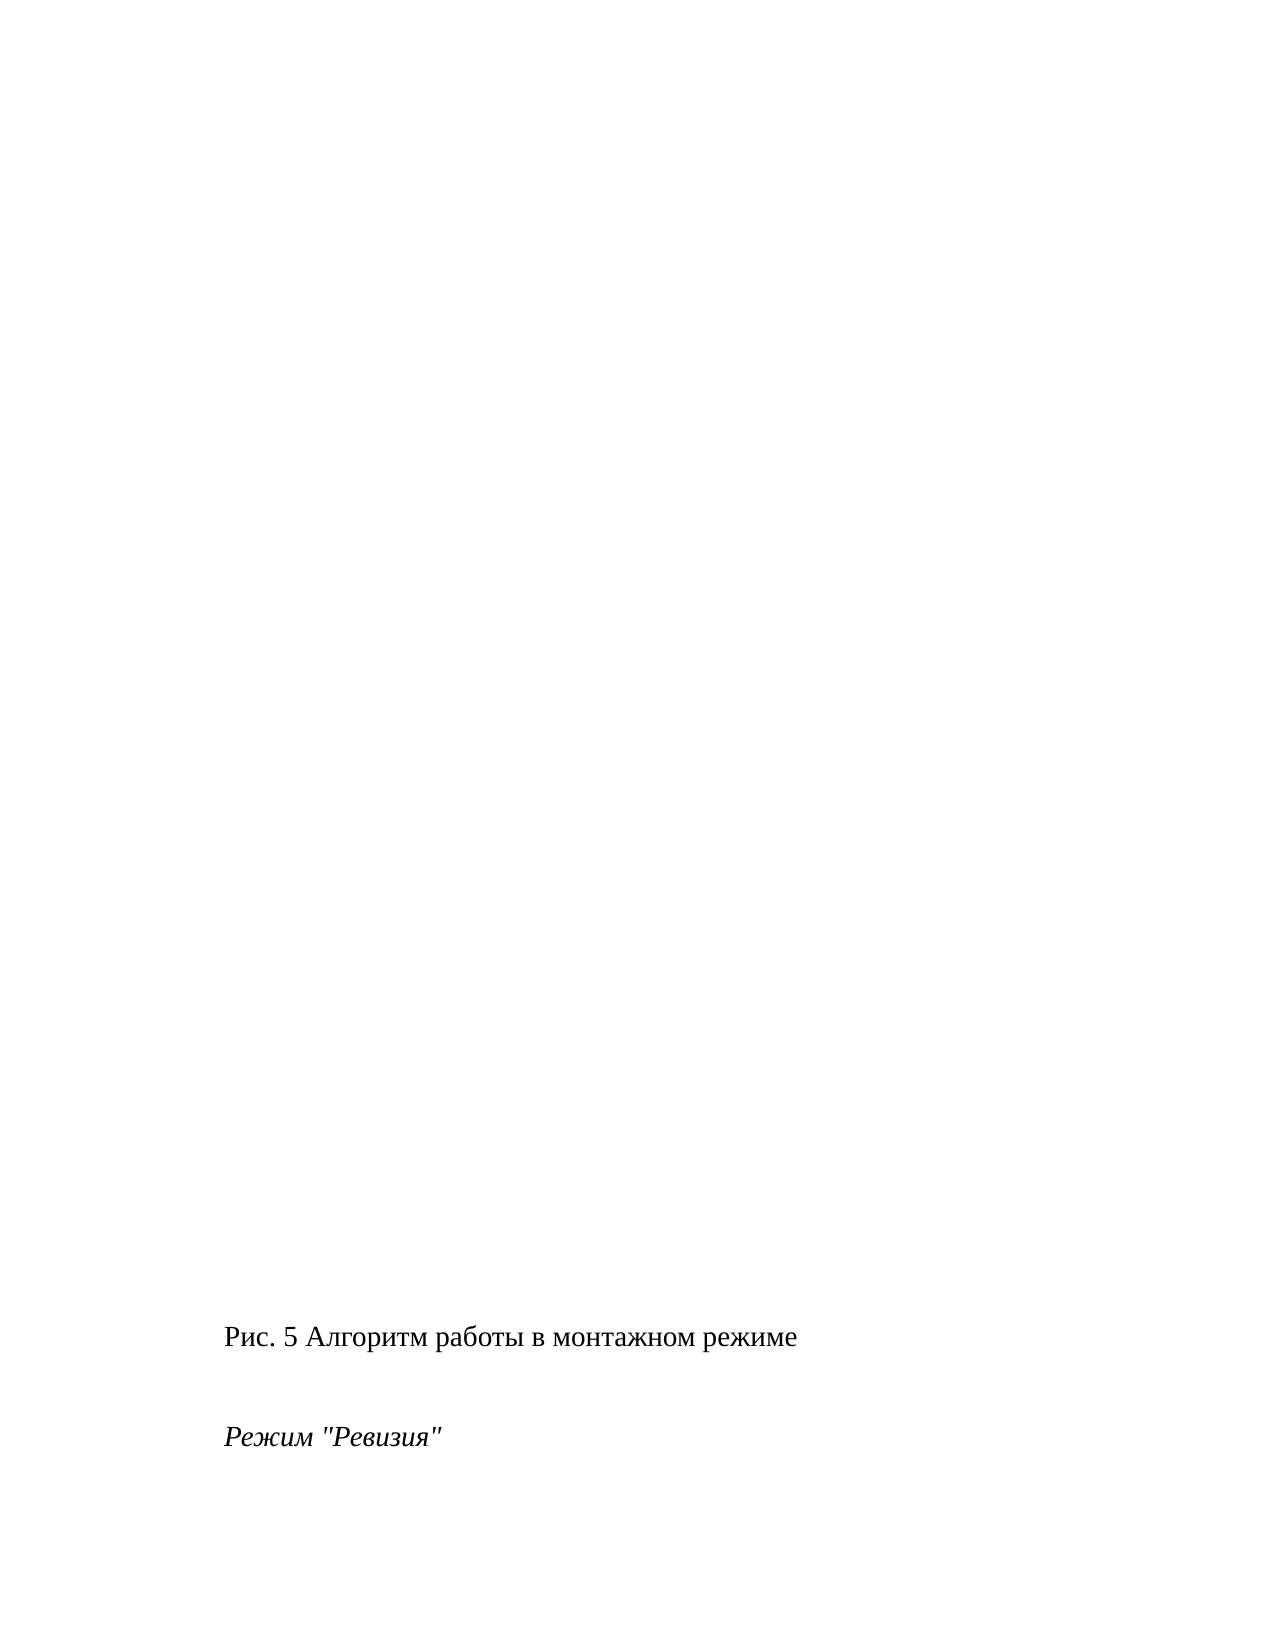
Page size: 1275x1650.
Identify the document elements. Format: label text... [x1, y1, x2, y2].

text Режим "Ревизия" [150, 1419, 1125, 1453]
text Рис. 5 Алгоритм работы в монтажном режиме [150, 1319, 1125, 1352]
